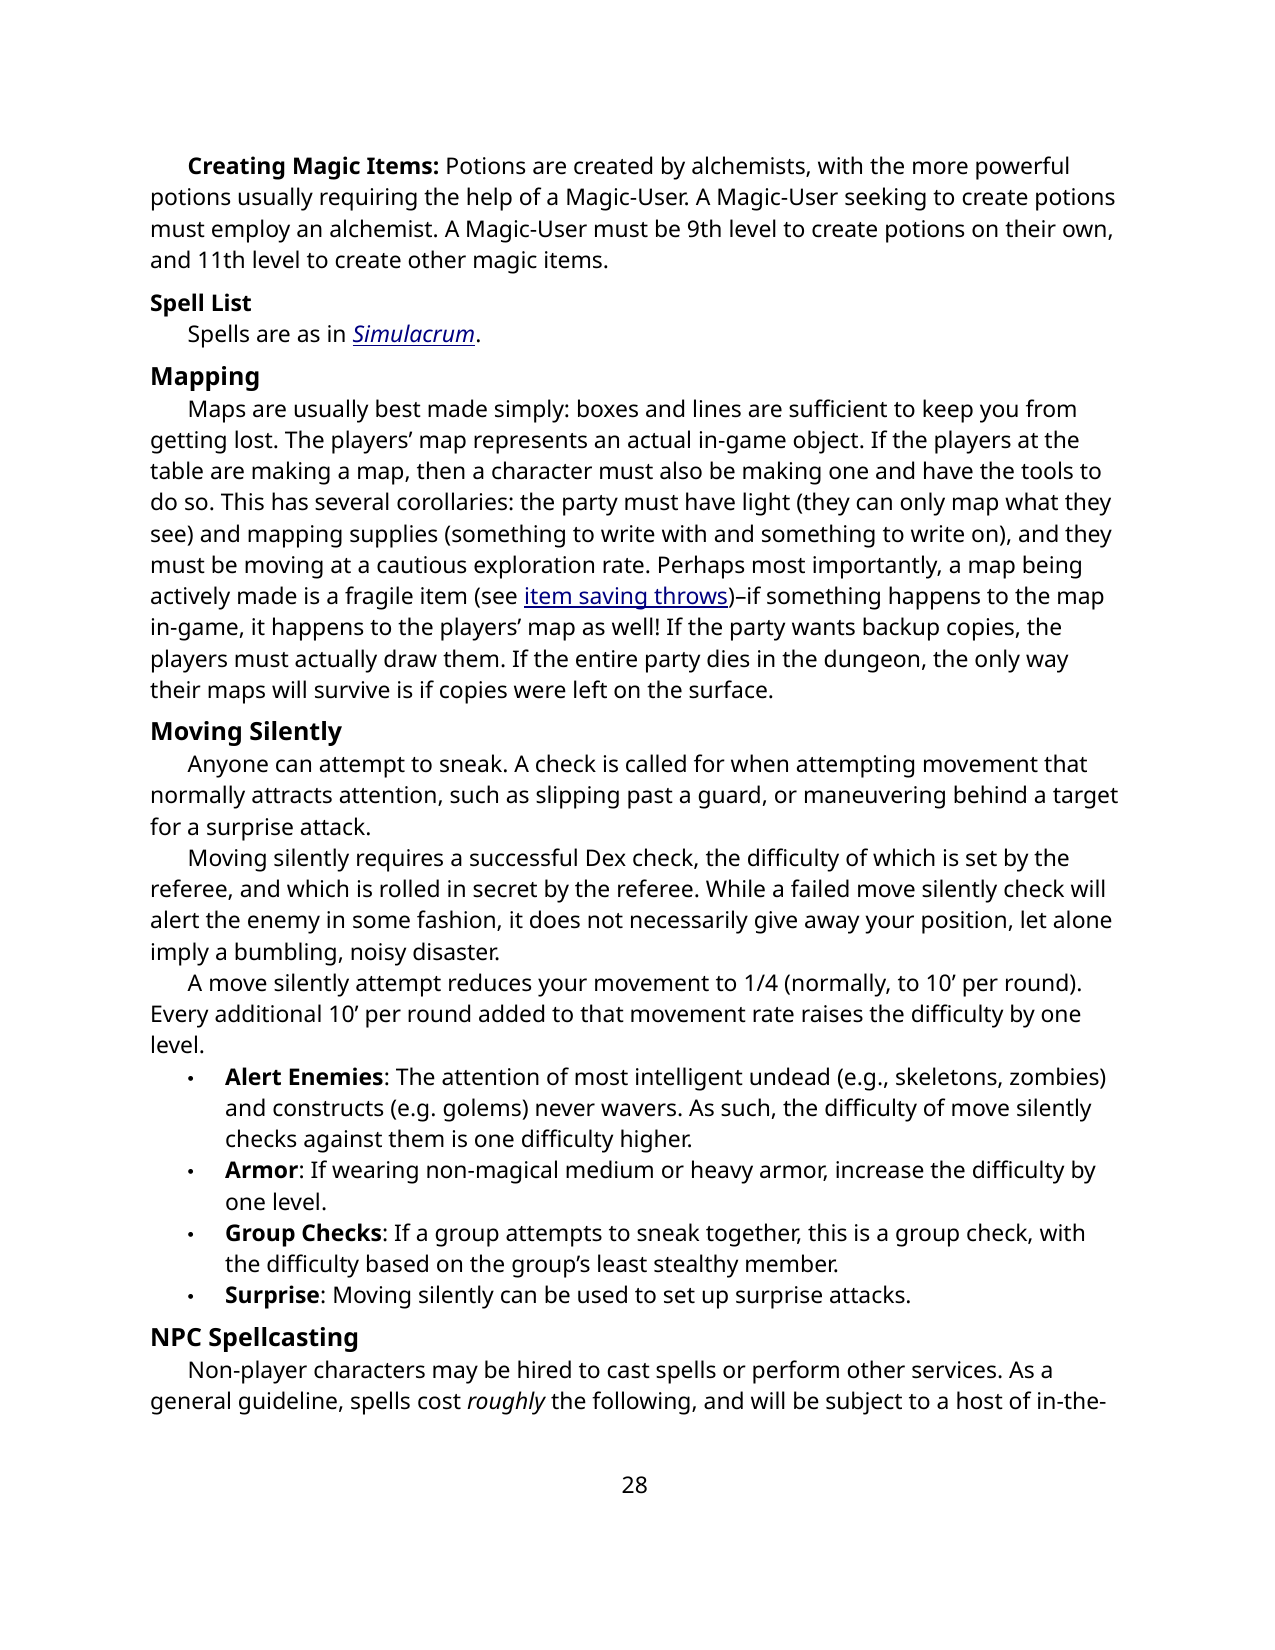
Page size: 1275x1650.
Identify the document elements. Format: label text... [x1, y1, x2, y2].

subtitle Mapping [150, 358, 1125, 392]
text Creating Magic Items: Potions are created by alchemists, with the more powerful potions usually requiring the help of a Magic-User. A Magic-User seeking to create potions must employ an alchemist. A Magic-User must be 9th level to create potions on their own, and 11th level to create other magic items. [150, 150, 1125, 275]
text A move silently attempt reduces your movement to 1/4 (normally, to 10’ per round). Every additional 10’ per round added to that movement rate raises the difficulty by one level. [150, 967, 1125, 1061]
text Non-player characters may be hired to cast spells or perform other services. As a general guideline, spells cost roughly the following, and will be subject to a host of in-the- [150, 1353, 1125, 1416]
subtitle Spell List [150, 287, 1125, 318]
subtitle Moving Silently [150, 714, 1125, 748]
subtitle NPC Spellcasting [150, 1319, 1125, 1353]
text Anyone can attempt to sneak. A check is called for when attempting movement that normally attracts attention, such as slipping past a guard, or maneuvering behind a target for a surprise attack. [150, 748, 1125, 842]
list Surprise: Moving silently can be used to set up surprise attacks. [187, 1279, 1125, 1311]
list Armor: If wearing non-magical medium or heavy armor, increase the difficulty by one level. [187, 1154, 1125, 1217]
list Group Checks: If a group attempts to sneak together, this is a group check, with the difficulty based on the group’s least stealthy member. [187, 1217, 1125, 1279]
text Moving silently requires a successful Dex check, the difficulty of which is set by the referee, and which is rolled in secret by the referee. While a failed move silently check will alert the enemy in some fashion, it does not necessarily give away your position, let alone imply a bumbling, noisy disaster. [150, 842, 1125, 967]
text Maps are usually best made simply: boxes and lines are sufficient to keep you from getting lost. The players’ map represents an actual in-game object. If the players at the table are making a map, then a character must also be making one and have the tools to do so. This has several corollaries: the party must have light (they can only map what they see) and mapping supplies (something to write with and something to write on), and they must be moving at a cautious exploration rate. Perhaps most importantly, a map being actively made is a fragile item (see item saving throws)–if something happens to the map in-game, it happens to the players’ map as well! If the party wants backup copies, the players must actually draw them. If the entire party dies in the dungeon, the only way their maps will survive is if copies were left on the surface. [150, 392, 1125, 705]
text Spells are as in Simulacrum. [150, 318, 1125, 349]
list Alert Enemies: The attention of most intelligent undead (e.g., skeletons, zombies) and constructs (e.g. golems) never wavers. As such, the difficulty of move silently checks against them is one difficulty higher. [187, 1061, 1125, 1154]
